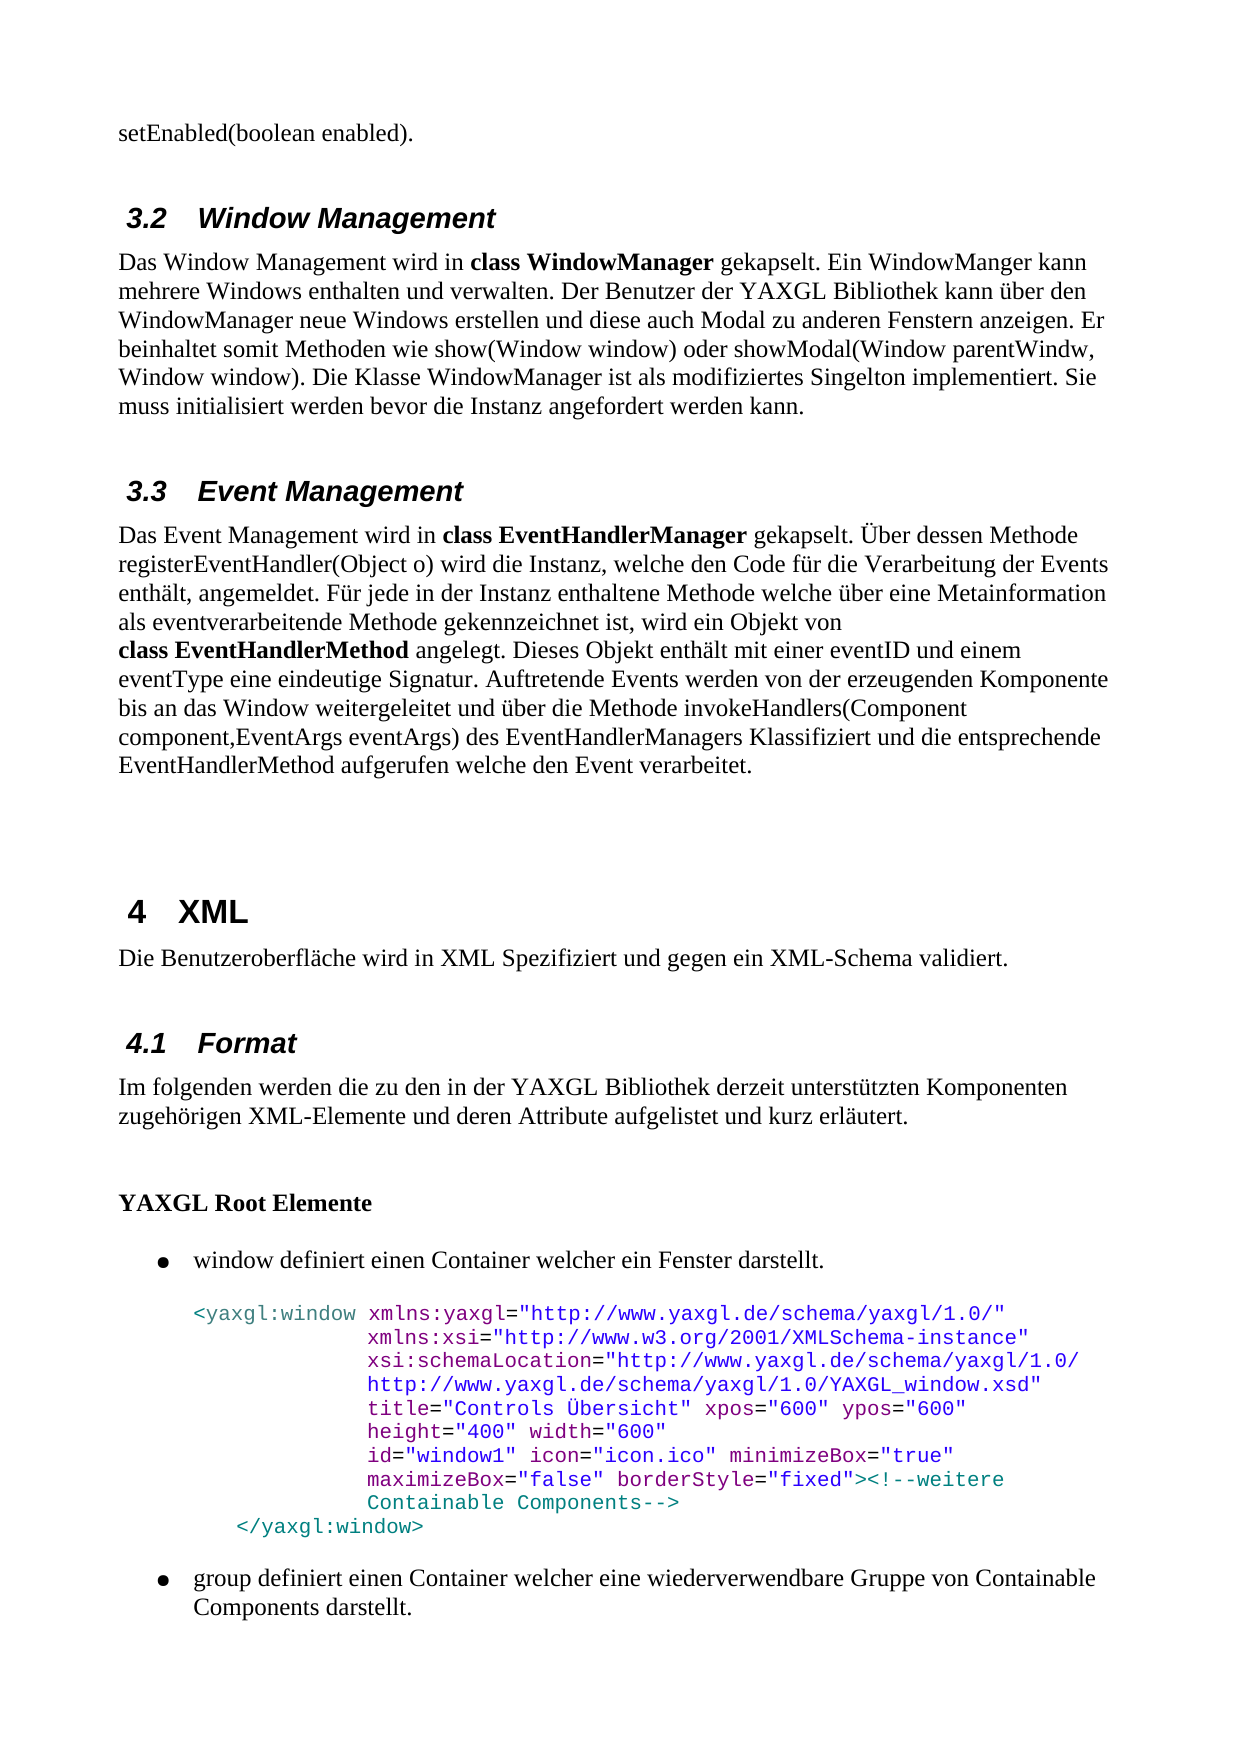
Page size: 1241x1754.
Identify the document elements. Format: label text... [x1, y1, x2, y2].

text YAXGL Root Elemente [118, 1188, 1122, 1217]
list <yaxgl:window xmlns:yaxgl="http://www.yaxgl.de/schema/yaxgl/1.0/" [156, 1303, 1122, 1327]
text id="window1" icon="icon.ico" minimizeBox="true" maximizeBox="false" borderStyle="fixed"><!--weitere Containable Components--> [118, 1445, 1122, 1516]
text Das Event Management wird in class EventHandlerManager gekapselt. Über dessen Methode registerEventHandler(Object o) wird die Instanz, welche den Code für die Verarbeitung der Events enthält, angemeldet. Für jede in der Instanz enthaltene Methode welche über eine Metainformation als eventverarbeitende Methode gekennzeichnet ist, wird ein Objekt von class EventHandlerMethod angelegt. Dieses Objekt enthält mit einer eventID und einem eventType eine eindeutige Signatur. Auftretende Events werden von der erzeugenden Komponente bis an das Window weitergeleitet und über die Methode invokeHandlers(Component component,EventArgs eventArgs) des EventHandlerManagers Klassifiziert und die entsprechende EventHandlerMethod aufgerufen welche den Event verarbeitet. [118, 520, 1122, 779]
text title="Controls Übersicht" xpos="600" ypos="600" height="400" width="600" [118, 1398, 1122, 1445]
list group definiert einen Container welcher eine wiederverwendbare Gruppe von Containable Components darstellt. [156, 1563, 1122, 1621]
subtitle XML [118, 892, 1122, 931]
subtitle Window Management [118, 201, 1122, 235]
text Das Window Management wird in class WindowManager gekapselt. Ein WindowManger kann mehrere Windows enthalten und verwalten. Der Benutzer der YAXGL Bibliothek kann über den WindowManager neue Windows erstellen und diese auch Modal zu anderen Fenstern anzeigen. Er beinhaltet somit Methoden wie show(Window window) oder showModal(Window parentWindw, Window window). Die Klasse WindowManager ist als modifiziertes Singelton implementiert. Sie muss initialisiert werden bevor die Instanz angefordert werden kann. [118, 247, 1122, 420]
subtitle Event Management [118, 474, 1122, 508]
text Im folgenden werden die zu den in der YAXGL Bibliothek derzeit unterstützten Komponenten zugehörigen XML-Elemente und deren Attribute aufgelistet und kurz erläutert. [118, 1072, 1122, 1130]
list window definiert einen Container welcher ein Fenster darstellt. [156, 1246, 1122, 1274]
text </yaxgl:window> [118, 1516, 1122, 1539]
text setEnabled(boolean enabled). [118, 118, 1122, 147]
text xsi:schemaLocation="http://www.yaxgl.de/schema/yaxgl/1.0/ http://www.yaxgl.de/schema/yaxgl/1.0/YAXGL_window.xsd" [118, 1350, 1122, 1398]
text Die Benutzeroberfläche wird in XML Spezifiziert und gegen ein XML-Schema validiert. [118, 943, 1122, 972]
text xmlns:xsi="http://www.w3.org/2001/XMLSchema-instance" [118, 1327, 1122, 1350]
subtitle Format [118, 1026, 1122, 1060]
